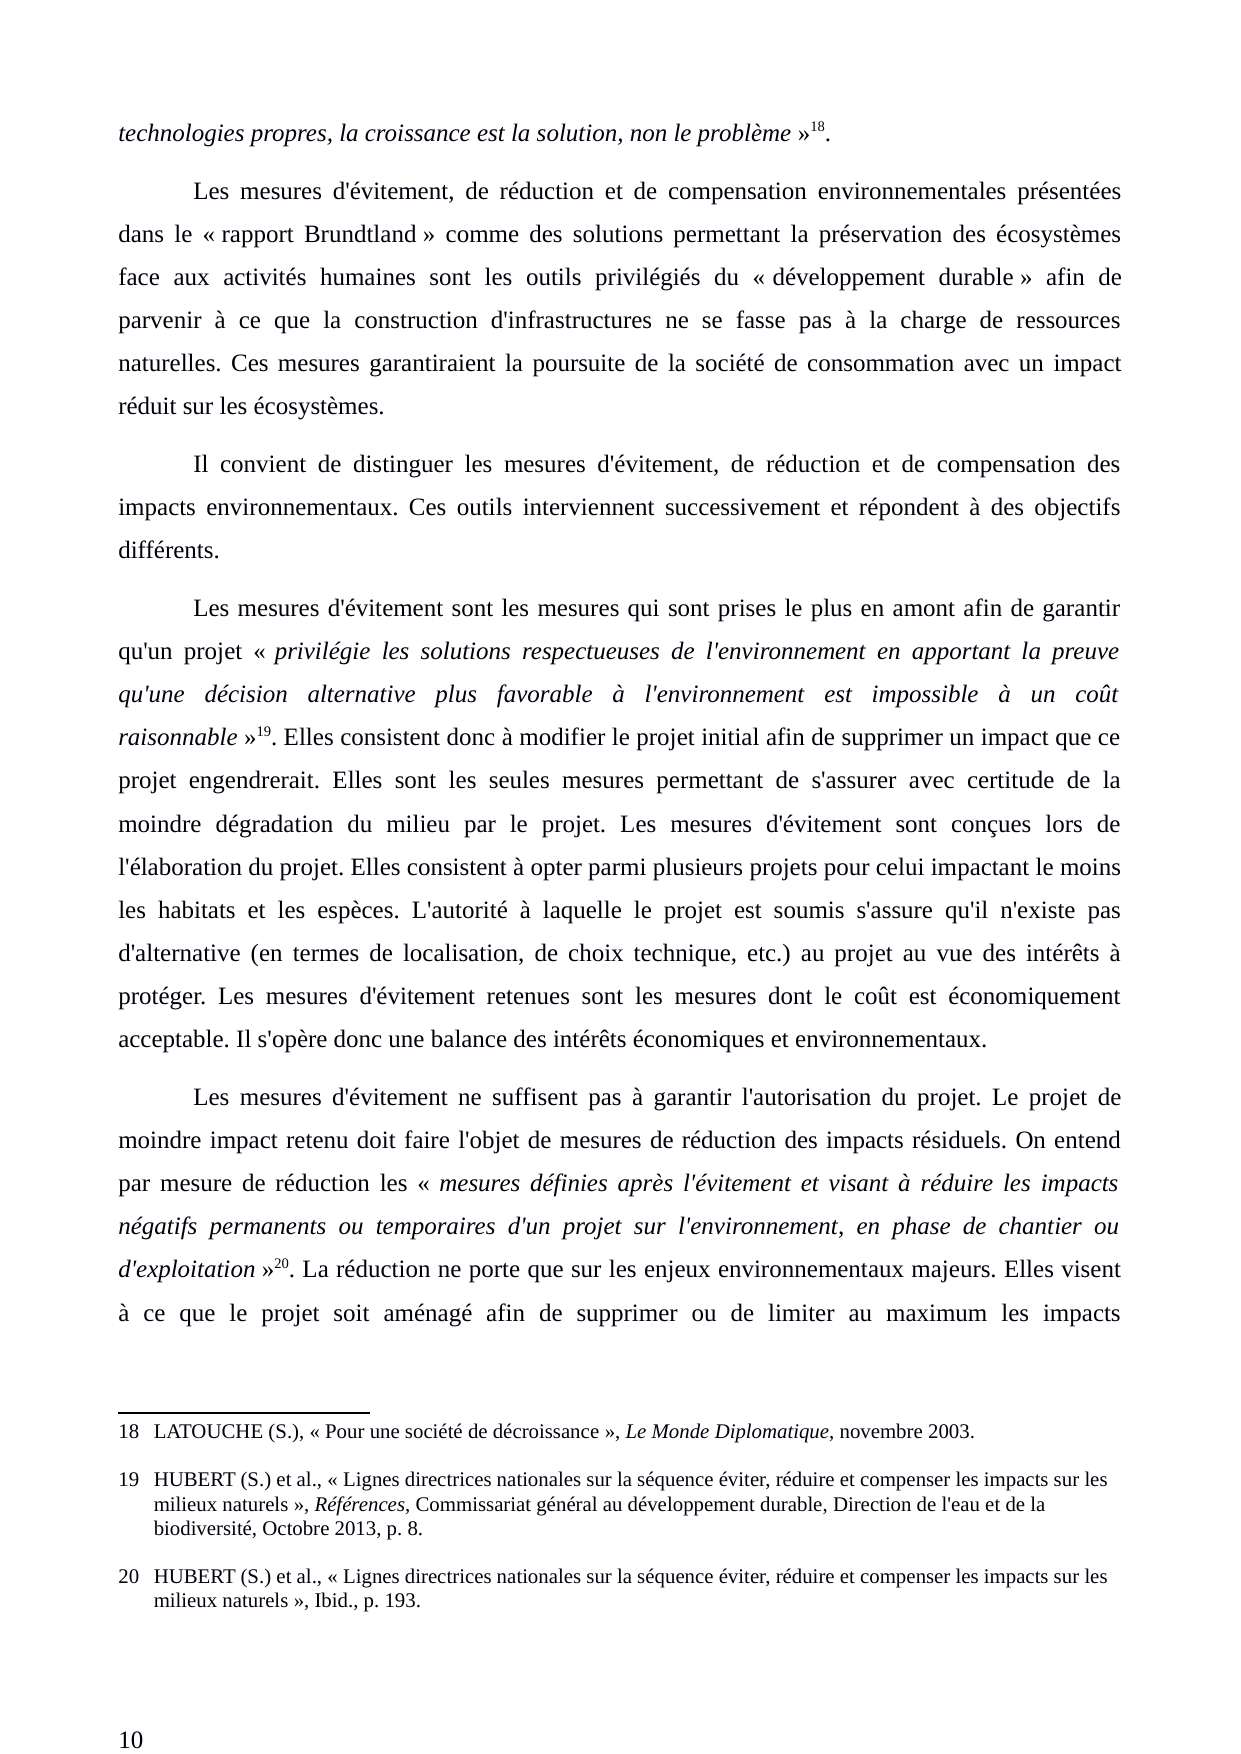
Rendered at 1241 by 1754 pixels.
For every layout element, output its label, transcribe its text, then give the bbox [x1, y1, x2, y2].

text Il convient de distinguer les mesures d'évitement, de réduction et de compensation des impacts environnementaux. Ces outils interviennent successivement et répondent à des objectifs différents. [118, 449, 1122, 564]
text LATOUCHE (S.), « Pour une société de décroissance », Le Monde Diplomatique, novembre 2003. [118, 1419, 1122, 1443]
text Les mesures d'évitement ne suffisent pas à garantir l'autorisation du projet. Le projet de moindre impact retenu doit faire l'objet de mesures de réduction des impacts résiduels. On entend par mesure de réduction les « mesures définies après l'évitement et visant à réduire les impacts négatifs permanents ou temporaires d'un projet sur l'environnement, en phase de chantier ou d'exploitation ». La réduction ne porte que sur les enjeux environnementaux majeurs. Elles visent à ce que le projet soit aménagé afin de supprimer ou de limiter au maximum les impacts [118, 1082, 1122, 1326]
text HUBERT (S.) et al., « Lignes directrices nationales sur la séquence éviter, réduire et compenser les impacts sur les milieux naturels », Ibid., p. 193. [118, 1564, 1122, 1612]
text technologies propres, la croissance est la solution, non le problème ». [118, 118, 1122, 147]
text HUBERT (S.) et al., « Lignes directrices nationales sur la séquence éviter, réduire et compenser les impacts sur les milieux naturels », Références, Commissariat général au développement durable, Direction de l'eau et de la biodiversité, Octobre 2013, p. 8. [118, 1467, 1122, 1539]
text Les mesures d'évitement, de réduction et de compensation environnementales présentées dans le « rapport Brundtland » comme des solutions permettant la préservation des écosystèmes face aux activités humaines sont les outils privilégiés du « développement durable » afin de parvenir à ce que la construction d'infrastructures ne se fasse pas à la charge de ressources naturelles. Ces mesures garantiraient la poursuite de la société de consommation avec un impact réduit sur les écosystèmes. [118, 176, 1122, 420]
text Les mesures d'évitement sont les mesures qui sont prises le plus en amont afin de garantir qu'un projet « privilégie les solutions respectueuses de l'environnement en apportant la preuve qu'une décision alternative plus favorable à l'environnement est impossible à un coût raisonnable ». Elles consistent donc à modifier le projet initial afin de supprimer un impact que ce projet engendrerait. Elles sont les seules mesures permettant de s'assurer avec certitude de la moindre dégradation du milieu par le projet. Les mesures d'évitement sont conçues lors de l'élaboration du projet. Elles consistent à opter parmi plusieurs projets pour celui impactant le moins les habitats et les espèces. L'autorité à laquelle le projet est soumis s'assure qu'il n'existe pas d'alternative (en termes de localisation, de choix technique, etc.) au projet au vue des intérêts à protéger. Les mesures d'évitement retenues sont les mesures dont le coût est économiquement acceptable. Il s'opère donc une balance des intérêts économiques et environnementaux. [118, 593, 1122, 1053]
